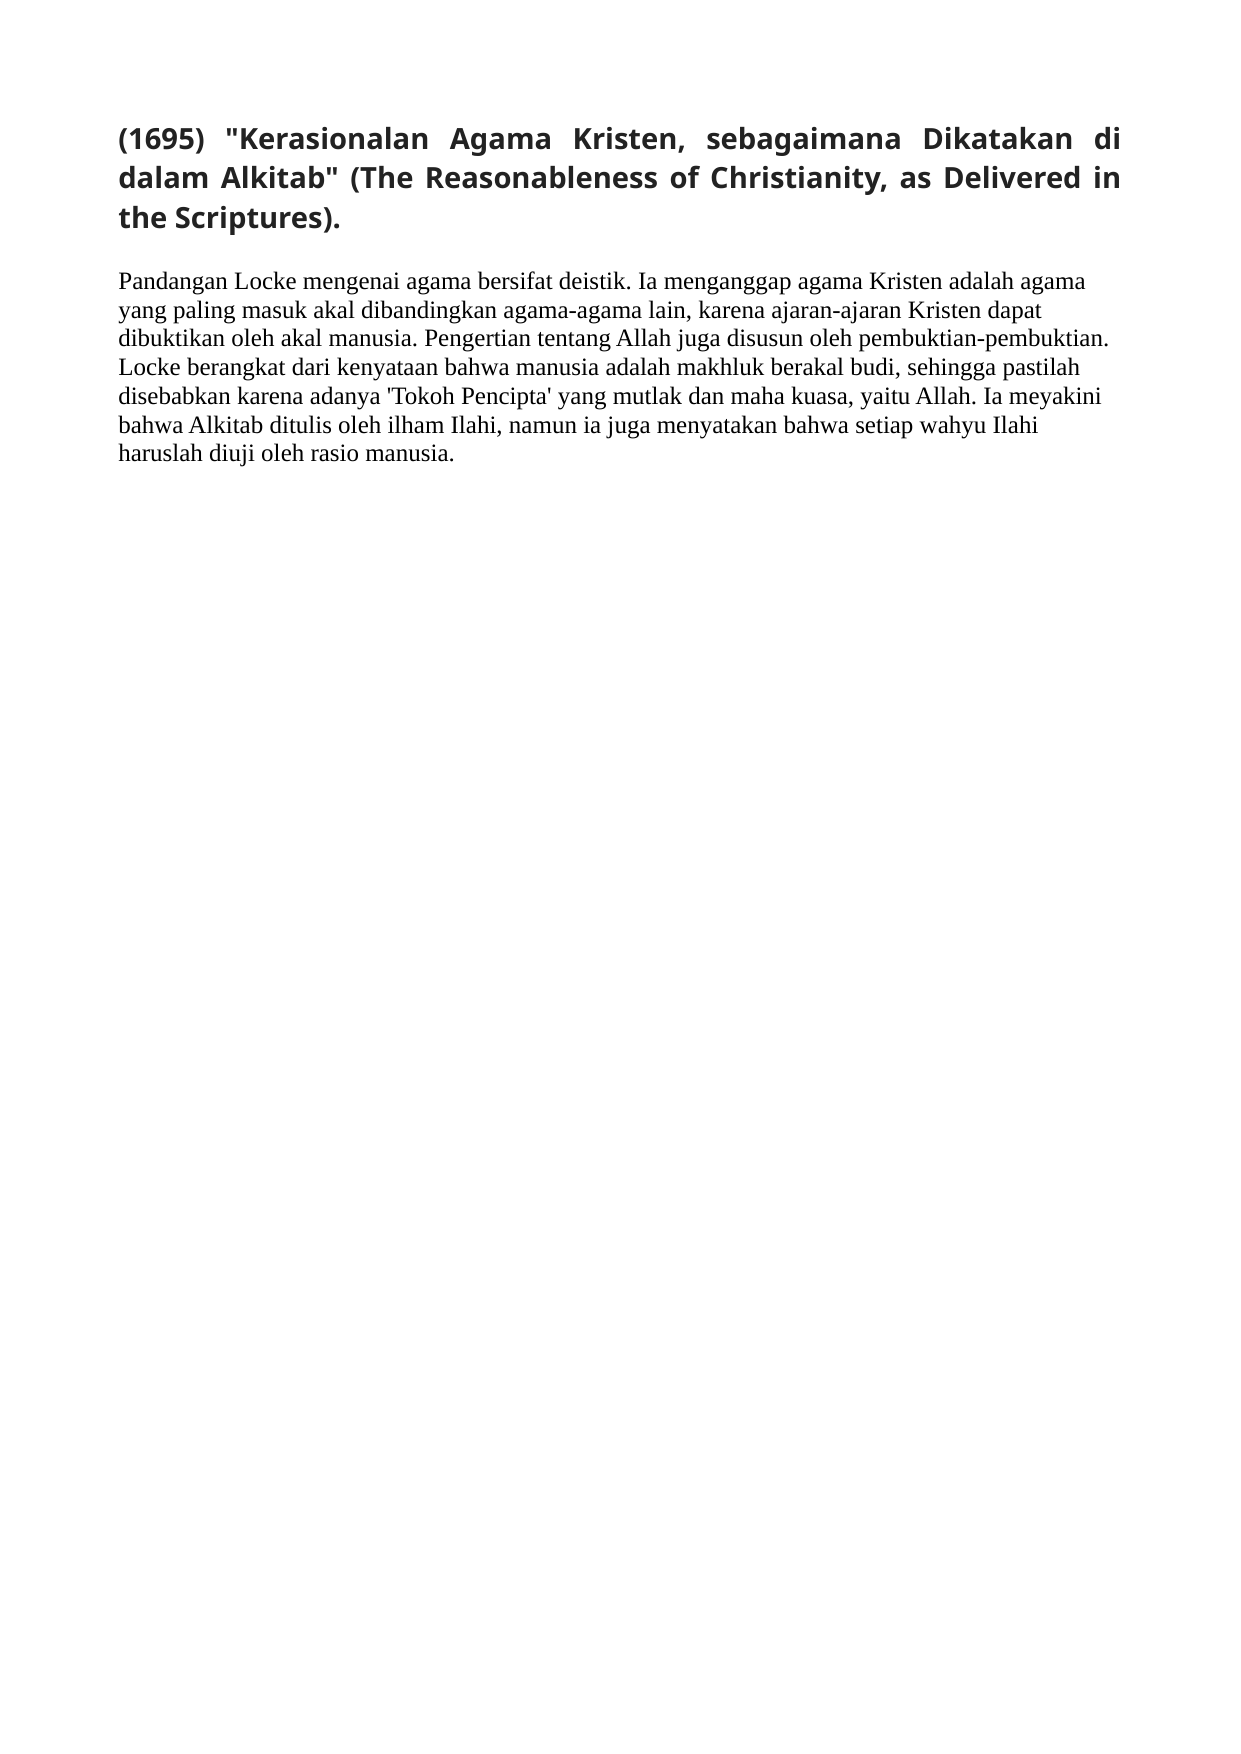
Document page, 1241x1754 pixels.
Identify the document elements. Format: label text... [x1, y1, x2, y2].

list (1695) "Kerasionalan Agama Kristen, sebagaimana Dikatakan di dalam Alkitab" (The Reasonableness of Christianity, as Delivered in the Scriptures). [118, 118, 1122, 237]
text Pandangan Locke mengenai agama bersifat deistik. Ia menganggap agama Kristen adalah agama yang paling masuk akal dibandingkan agama-agama lain, karena ajaran-ajaran Kristen dapat dibuktikan oleh akal manusia. Pengertian tentang Allah juga disusun oleh pembuktian-pembuktian. Locke berangkat dari kenyataan bahwa manusia adalah makhluk berakal budi, sehingga pastilah disebabkan karena adanya 'Tokoh Pencipta' yang mutlak dan maha kuasa, yaitu Allah. Ia meyakini bahwa Alkitab ditulis oleh ilham Ilahi, namun ia juga menyatakan bahwa setiap wahyu Ilahi haruslah diuji oleh rasio manusia. [118, 266, 1122, 467]
